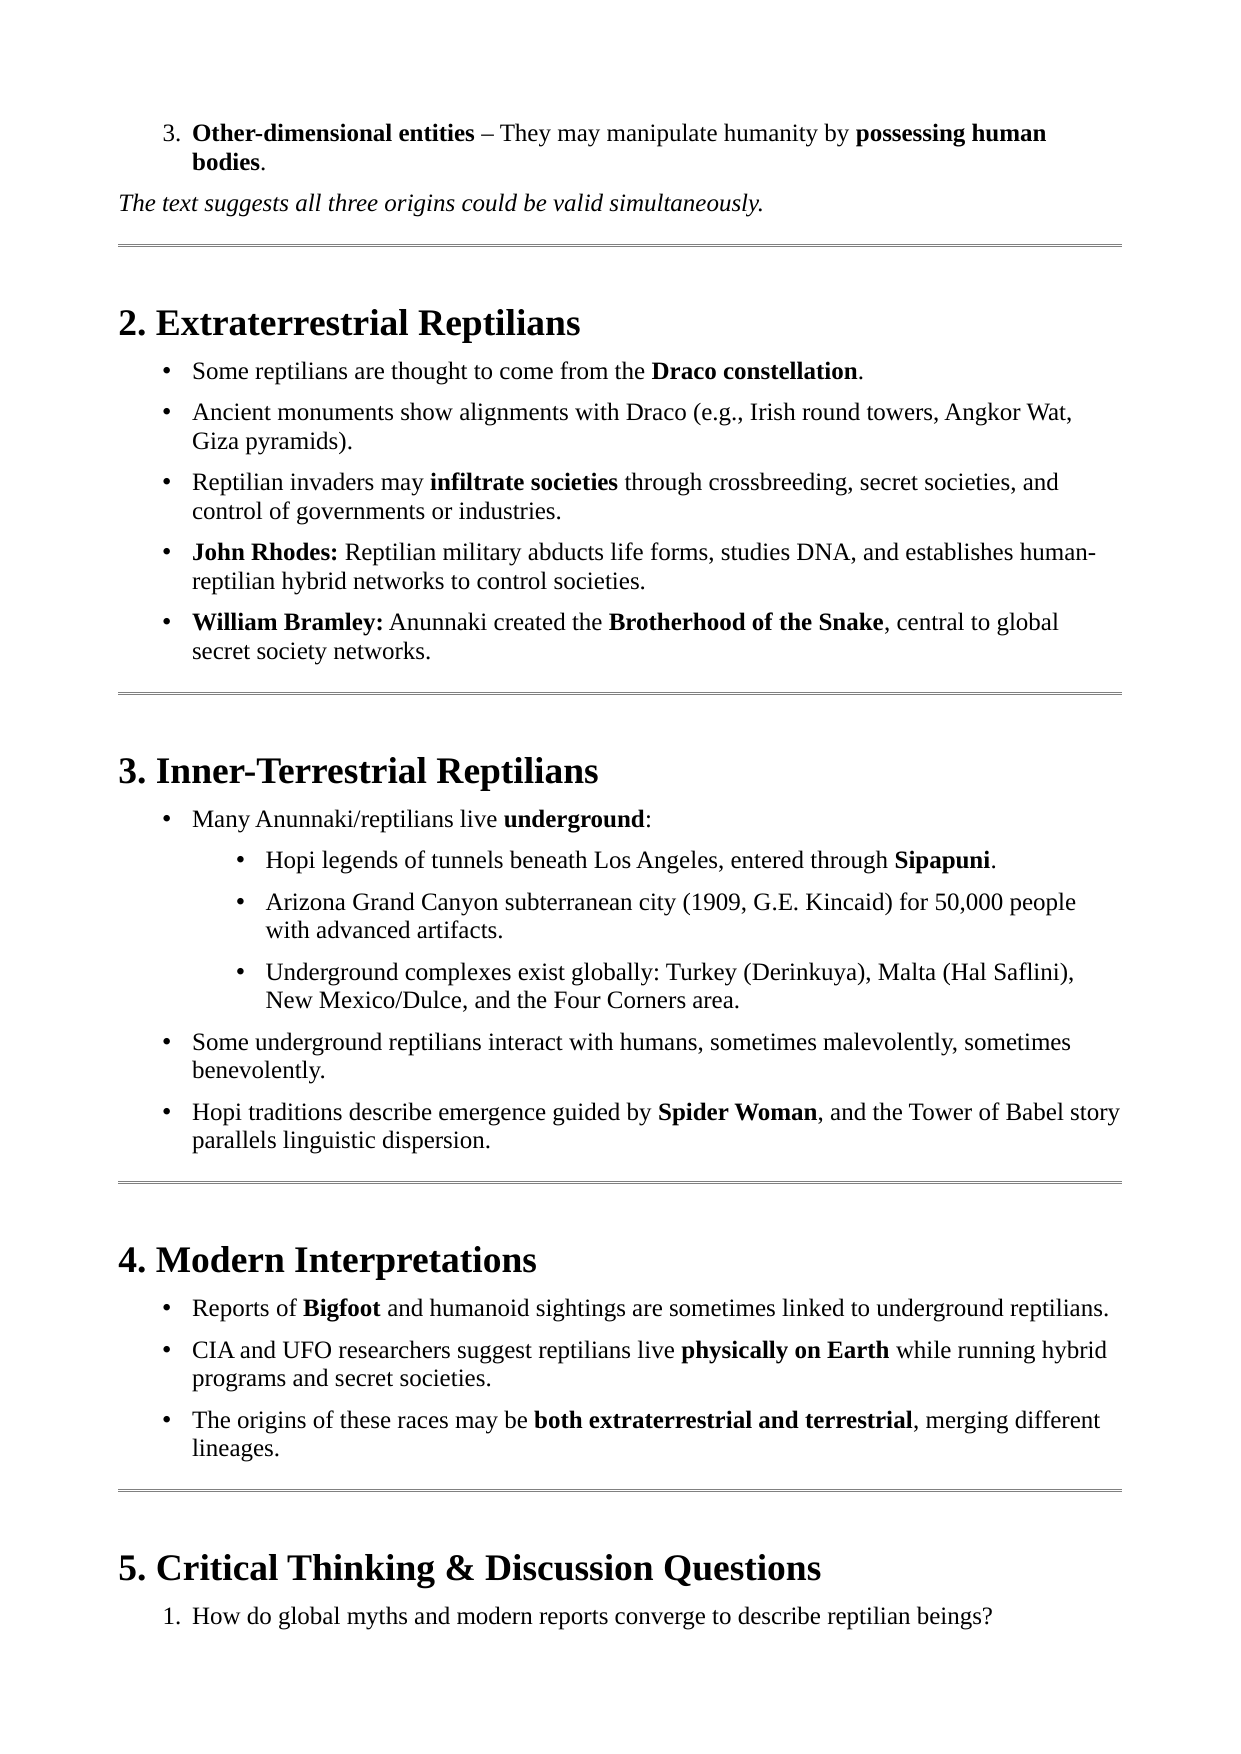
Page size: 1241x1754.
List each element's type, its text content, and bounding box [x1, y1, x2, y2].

subtitle 4. Modern Interpretations [118, 1238, 1122, 1281]
list Ancient monuments show alignments with Draco (e.g., Irish round towers, Angkor Wat, Giza pyramids). [162, 397, 1122, 455]
text The text suggests all three origins could be valid simultaneously. [118, 188, 1122, 217]
subtitle 5. Critical Thinking & Discussion Questions [118, 1546, 1122, 1589]
list William Bramley: Anunnaki created the Brotherhood of the Snake, central to global secret society networks. [162, 607, 1122, 665]
list Hopi legends of tunnels beneath Los Angeles, entered through Sipapuni. [236, 845, 1122, 874]
subtitle 3. Inner-Terrestrial Reptilians [118, 748, 1122, 792]
list Underground complexes exist globally: Turkey (Derinkuya), Malta (Hal Saflini), New Mexico/Dulce, and the Four Corners area. [236, 957, 1122, 1014]
list Some underground reptilians interact with humans, sometimes malevolently, sometimes benevolently. [162, 1027, 1122, 1084]
subtitle 2. Extraterrestrial Reptilians [118, 301, 1122, 344]
list Reports of Bigfoot and humanoid sightings are sometimes linked to underground reptilians. [162, 1293, 1122, 1322]
list John Rhodes: Reptilian military abducts life forms, studies DNA, and establishes human-reptilian hybrid networks to control societies. [162, 537, 1122, 595]
list Some reptilians are thought to come from the Draco constellation. [162, 356, 1122, 385]
list CIA and UFO researchers suggest reptilians live physically on Earth while running hybrid programs and secret societies. [162, 1335, 1122, 1392]
list The origins of these races may be both extraterrestrial and terrestrial, merging different lineages. [162, 1405, 1122, 1462]
list Many Anunnaki/reptilians live underground: [162, 804, 1122, 833]
list Arizona Grand Canyon subterranean city (1909, G.E. Kincaid) for 50,000 people with advanced artifacts. [236, 887, 1122, 944]
list How do global myths and modern reports converge to describe reptilian beings? [162, 1601, 1122, 1630]
list Reptilian invaders may infiltrate societies through crossbreeding, secret societies, and control of governments or industries. [162, 467, 1122, 525]
list Other-dimensional entities – They may manipulate humanity by possessing human bodies. [162, 118, 1122, 176]
list Hopi traditions describe emergence guided by Spider Woman, and the Tower of Babel story parallels linguistic dispersion. [162, 1097, 1122, 1154]
